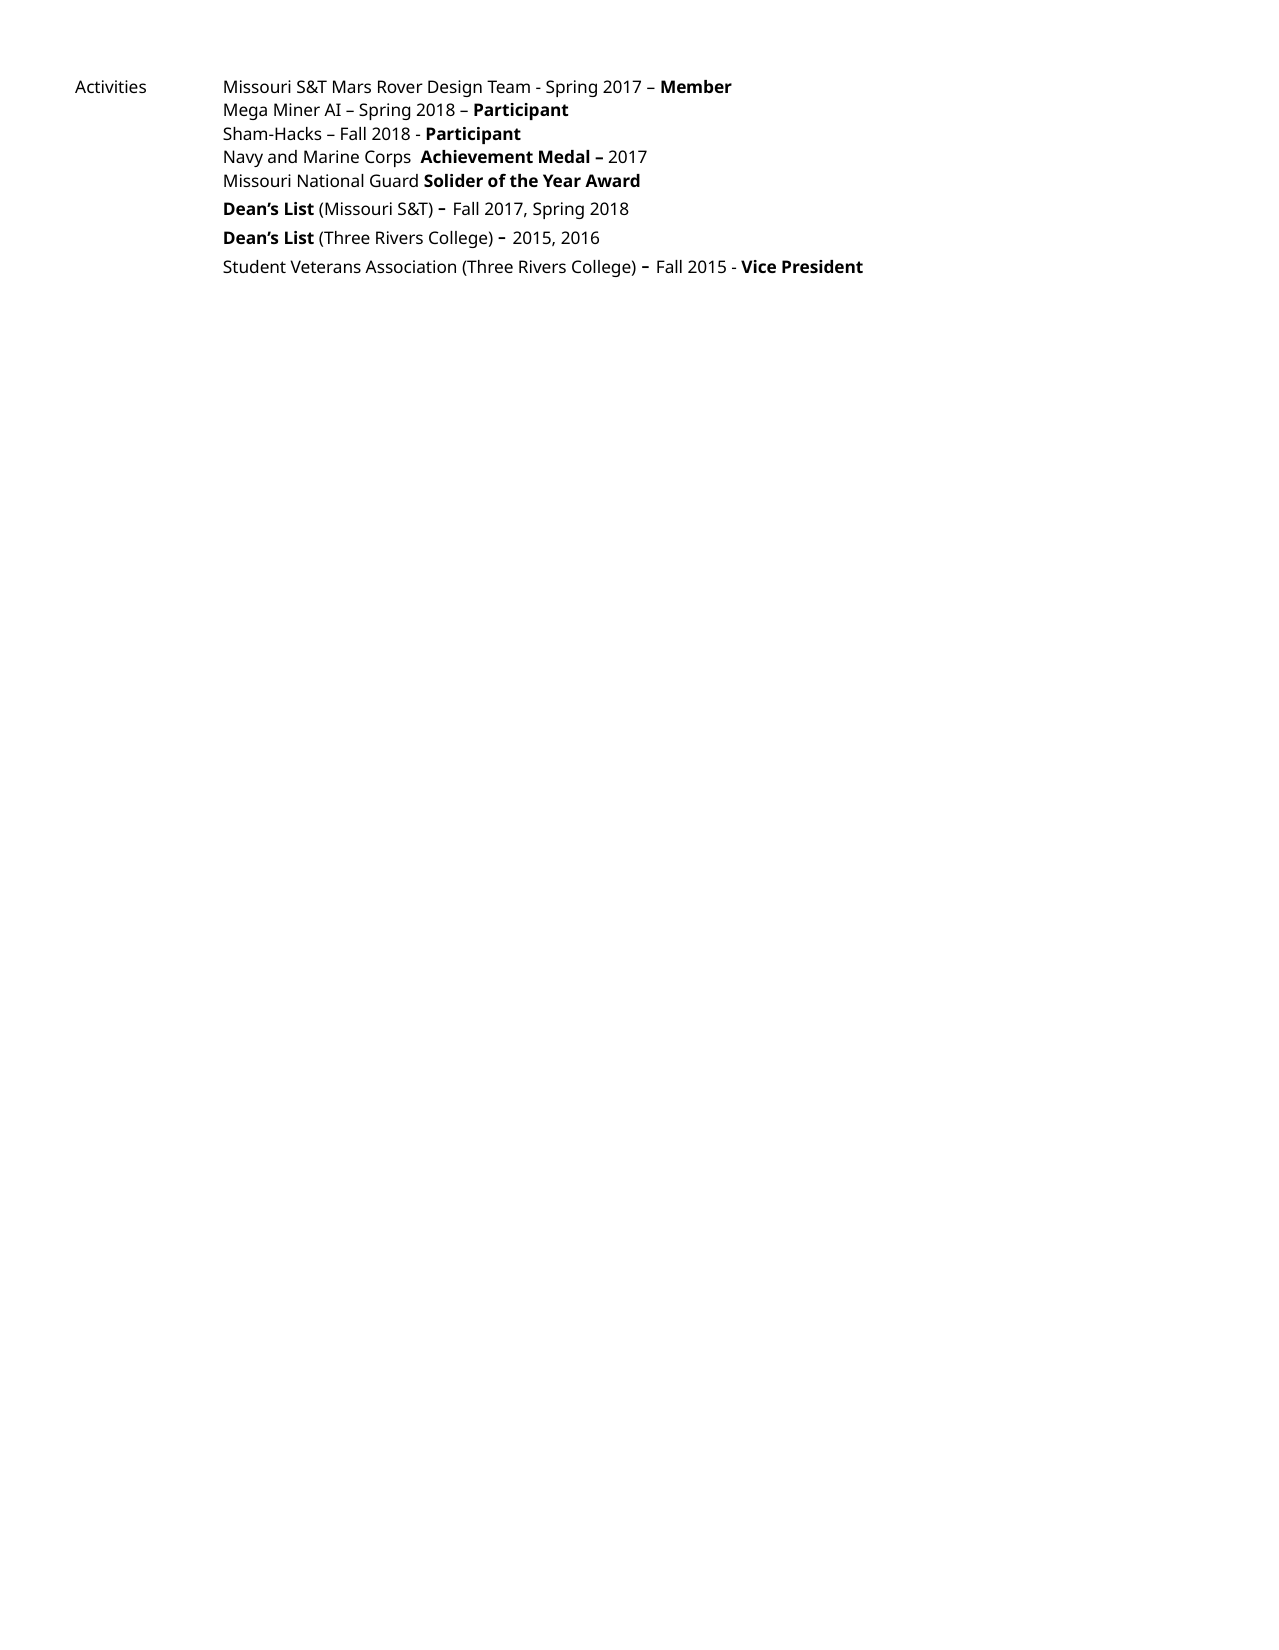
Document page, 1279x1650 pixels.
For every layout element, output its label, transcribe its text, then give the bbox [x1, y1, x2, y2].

text Student Veterans Association (Three Rivers College) - Fall 2015 - Vice President [75, 250, 1203, 278]
text Dean’s List (Three Rivers College) - 2015, 2016 [75, 221, 1203, 250]
text Sham-Hacks – Fall 2018 - Participant [75, 122, 1203, 145]
text Dean’s List (Missouri S&T) - Fall 2017, Spring 2018 [75, 192, 1203, 221]
text Mega Miner AI – Spring 2018 – Participant [75, 98, 1203, 122]
text Missouri National Guard Solider of the Year Award [75, 169, 1203, 192]
text Navy and Marine Corps Achievement Medal – 2017 [75, 145, 1203, 169]
text Activities Missouri S&T Mars Rover Design Team - Spring 2017 – Member [75, 75, 1203, 98]
